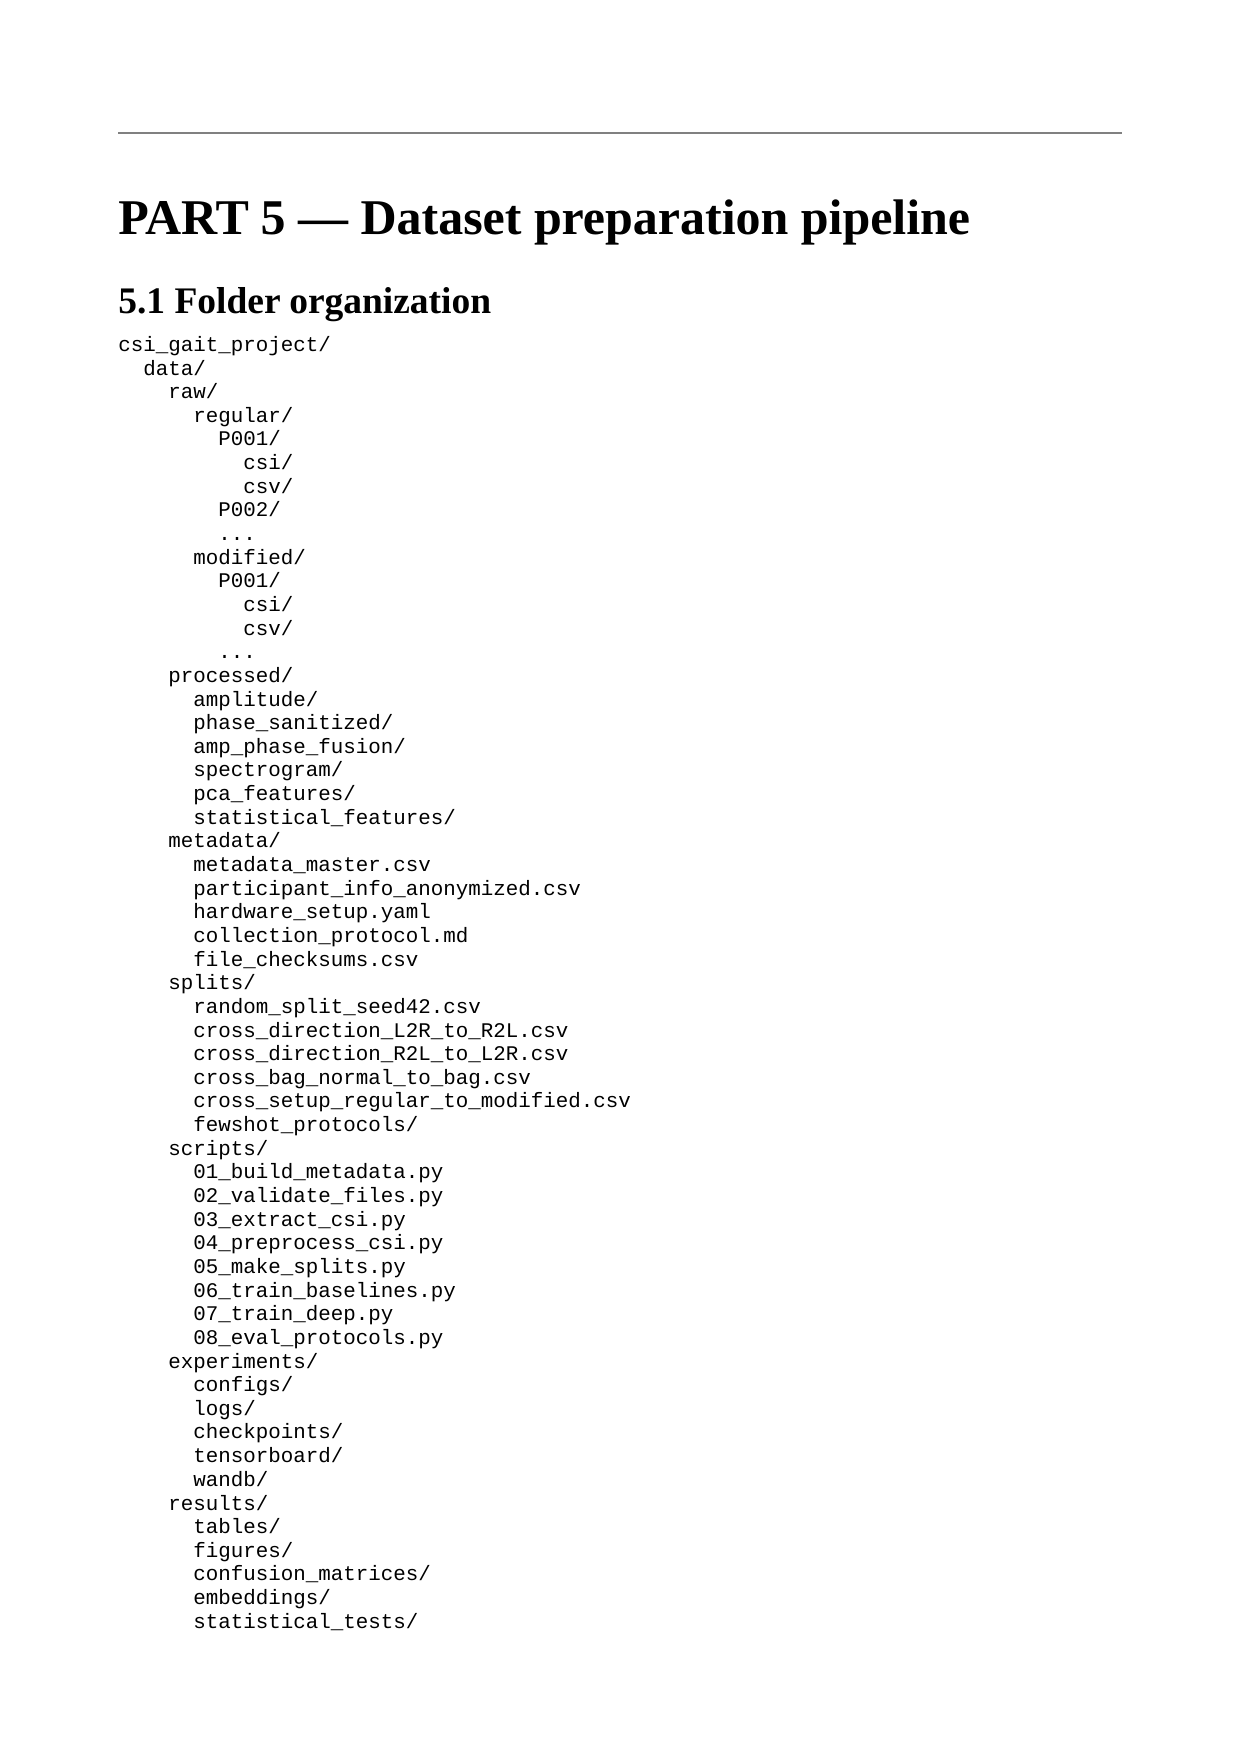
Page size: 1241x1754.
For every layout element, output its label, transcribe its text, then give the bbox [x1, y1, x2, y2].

text cross_direction_R2L_to_L2R.csv [118, 1043, 1122, 1067]
text 03_extract_csi.py [118, 1209, 1122, 1232]
text raw/ [118, 381, 1122, 405]
text data/ [118, 357, 1122, 381]
text regular/ [118, 405, 1122, 428]
text spectrogram/ [118, 759, 1122, 783]
text random_split_seed42.csv [118, 996, 1122, 1019]
text wandb/ [118, 1469, 1122, 1492]
text logs/ [118, 1398, 1122, 1422]
text configs/ [118, 1374, 1122, 1398]
text 06_train_baselines.py [118, 1280, 1122, 1303]
text cross_direction_L2R_to_R2L.csv [118, 1019, 1122, 1043]
text tables/ [118, 1516, 1122, 1540]
text 02_validate_files.py [118, 1185, 1122, 1209]
text amplitude/ [118, 688, 1122, 712]
text tensorboard/ [118, 1445, 1122, 1469]
text hardware_setup.yaml [118, 901, 1122, 925]
text ... [118, 523, 1122, 547]
text P002/ [118, 499, 1122, 523]
text participant_info_anonymized.csv [118, 878, 1122, 901]
text fewshot_protocols/ [118, 1114, 1122, 1138]
text cross_setup_regular_to_modified.csv [118, 1091, 1122, 1114]
text csi/ [118, 594, 1122, 618]
text statistical_tests/ [118, 1611, 1122, 1634]
text phase_sanitized/ [118, 712, 1122, 736]
text amp_phase_fusion/ [118, 736, 1122, 759]
text metadata/ [118, 830, 1122, 854]
text 01_build_metadata.py [118, 1161, 1122, 1185]
text ... [118, 641, 1122, 665]
text 05_make_splits.py [118, 1256, 1122, 1280]
text scripts/ [118, 1138, 1122, 1161]
text 08_eval_protocols.py [118, 1327, 1122, 1351]
text P001/ [118, 428, 1122, 452]
text confusion_matrices/ [118, 1563, 1122, 1587]
text metadata_master.csv [118, 854, 1122, 878]
text checkpoints/ [118, 1422, 1122, 1445]
text csv/ [118, 618, 1122, 641]
text pca_features/ [118, 783, 1122, 807]
text 04_preprocess_csi.py [118, 1232, 1122, 1256]
text file_checksums.csv [118, 949, 1122, 972]
text embeddings/ [118, 1587, 1122, 1611]
text P001/ [118, 570, 1122, 594]
subtitle 5.1 Folder organization [118, 278, 1122, 321]
text experiments/ [118, 1351, 1122, 1374]
text figures/ [118, 1540, 1122, 1563]
text csv/ [118, 476, 1122, 499]
subtitle PART 5 — Dataset preparation pipeline [118, 187, 1122, 245]
text processed/ [118, 665, 1122, 688]
text collection_protocol.md [118, 925, 1122, 949]
text cross_bag_normal_to_bag.csv [118, 1067, 1122, 1091]
text modified/ [118, 547, 1122, 570]
text csi/ [118, 452, 1122, 476]
text results/ [118, 1492, 1122, 1516]
text csi_gait_project/ [118, 334, 1122, 357]
text 07_train_deep.py [118, 1303, 1122, 1327]
text splits/ [118, 972, 1122, 996]
text statistical_features/ [118, 807, 1122, 830]
